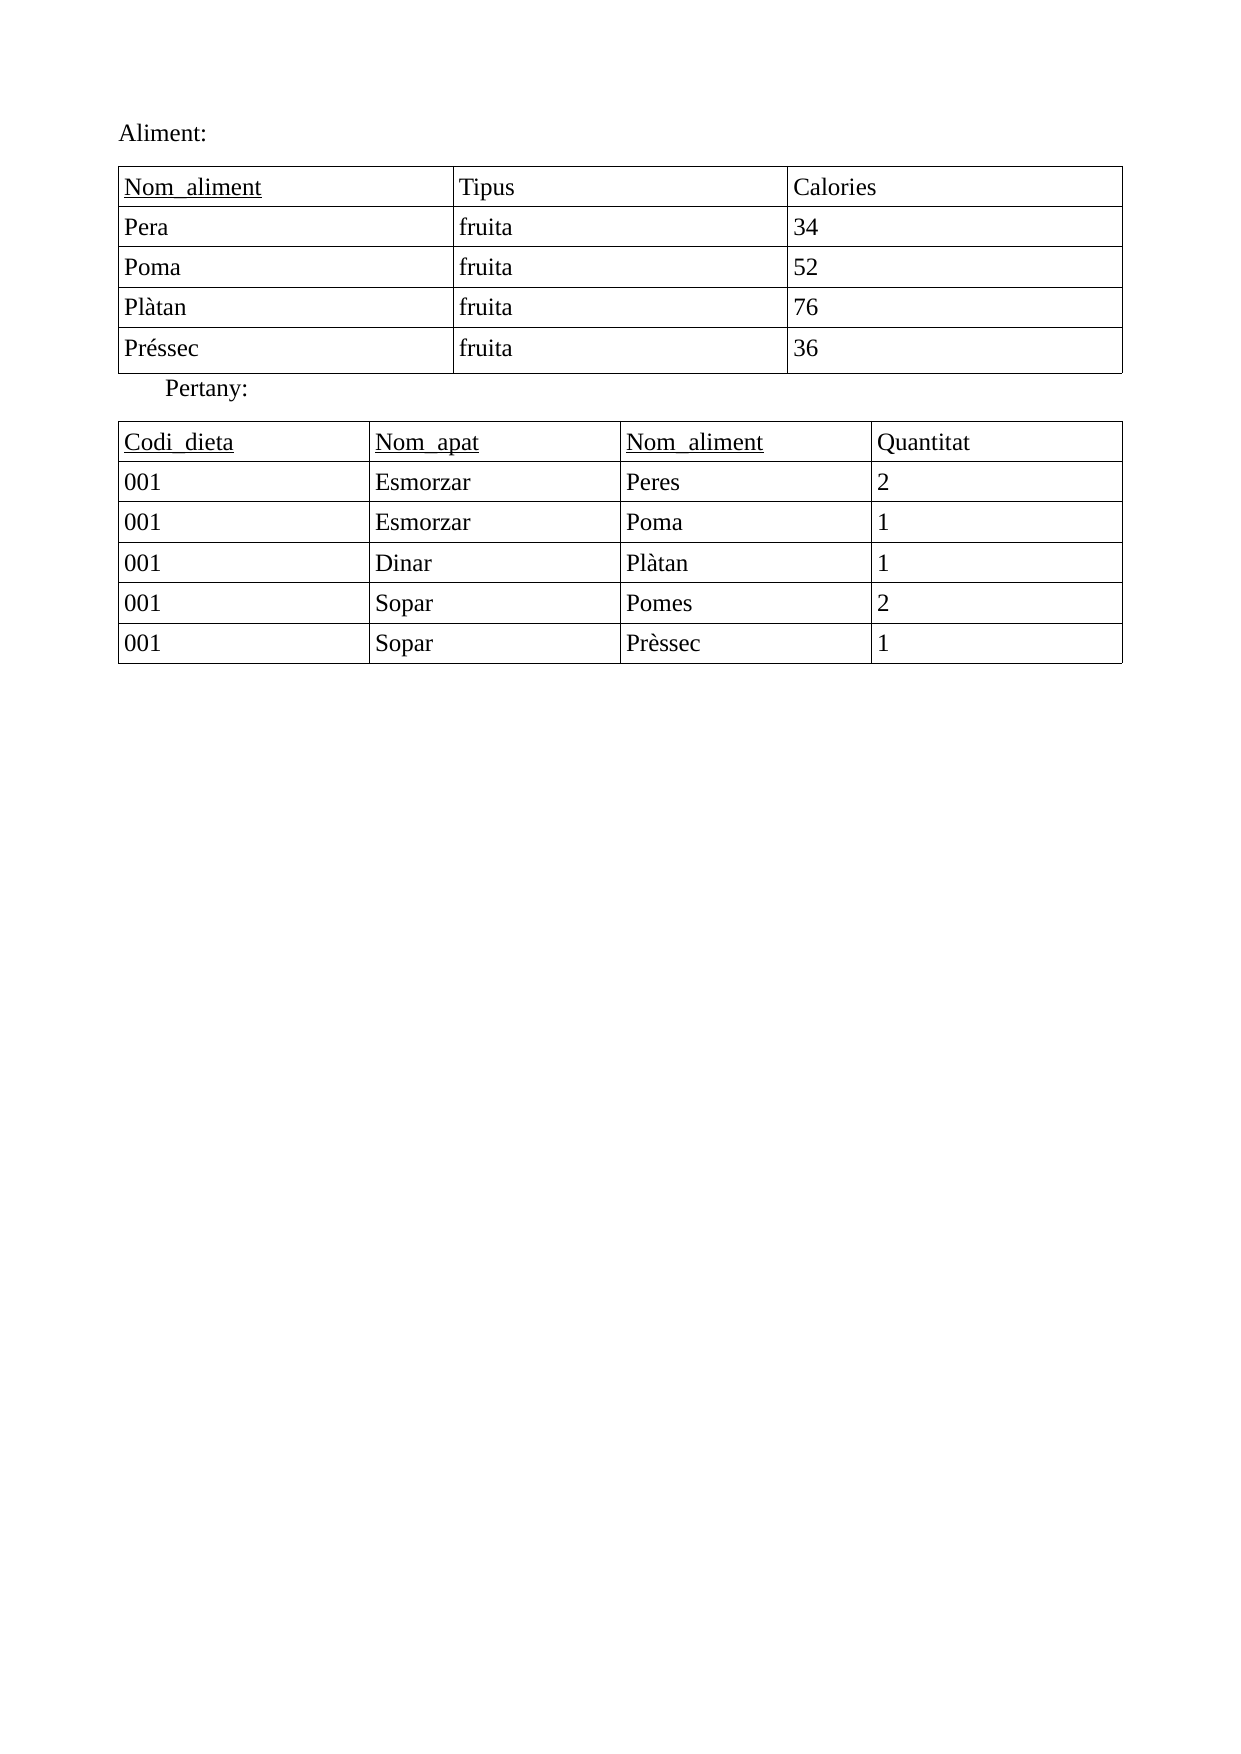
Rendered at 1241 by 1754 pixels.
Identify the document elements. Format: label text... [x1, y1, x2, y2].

table_cell Peres [621, 462, 871, 501]
table_cell Esmorzar [370, 462, 620, 501]
table_cell fruita [454, 288, 787, 327]
table_cell 2 [872, 462, 1122, 501]
table_header Tipus [454, 167, 787, 206]
table_cell 52 [788, 247, 1122, 287]
text Pertany: [165, 374, 1122, 402]
table_header Nom_aliment [119, 167, 453, 206]
table_cell Poma [621, 502, 871, 542]
table_cell fruita [454, 247, 787, 287]
table_cell 2 [872, 583, 1122, 622]
table_cell 001 [119, 502, 369, 542]
table_cell fruita [454, 207, 787, 246]
table_cell Sopar [370, 583, 620, 622]
table_cell 001 [119, 543, 369, 582]
table_cell Plàtan [119, 288, 453, 327]
text Aliment: [118, 118, 1122, 147]
table_cell 001 [119, 462, 369, 501]
table_cell fruita [454, 328, 787, 373]
table_header Quantitat [872, 422, 1122, 461]
table_header Nom_apat [370, 422, 620, 461]
table_cell Pera [119, 207, 453, 246]
table_cell 001 [119, 624, 369, 663]
table_header Nom_aliment [621, 422, 871, 461]
table_header Codi_dieta [119, 422, 369, 461]
table_cell Prèssec [621, 624, 871, 663]
table_cell 1 [872, 543, 1122, 582]
table_cell Pomes [621, 583, 871, 622]
table_cell 1 [872, 624, 1122, 663]
table_cell 76 [788, 288, 1122, 327]
table_cell 34 [788, 207, 1122, 246]
table_cell Dinar [370, 543, 620, 582]
table_cell Préssec [119, 328, 453, 373]
table_cell 1 [872, 502, 1122, 542]
table_cell Plàtan [621, 543, 871, 582]
table_cell Poma [119, 247, 453, 287]
table_cell 36 [788, 328, 1122, 373]
table_cell 001 [119, 583, 369, 622]
table_header Calories [788, 167, 1122, 206]
table_cell Esmorzar [370, 502, 620, 542]
table_cell Sopar [370, 624, 620, 663]
